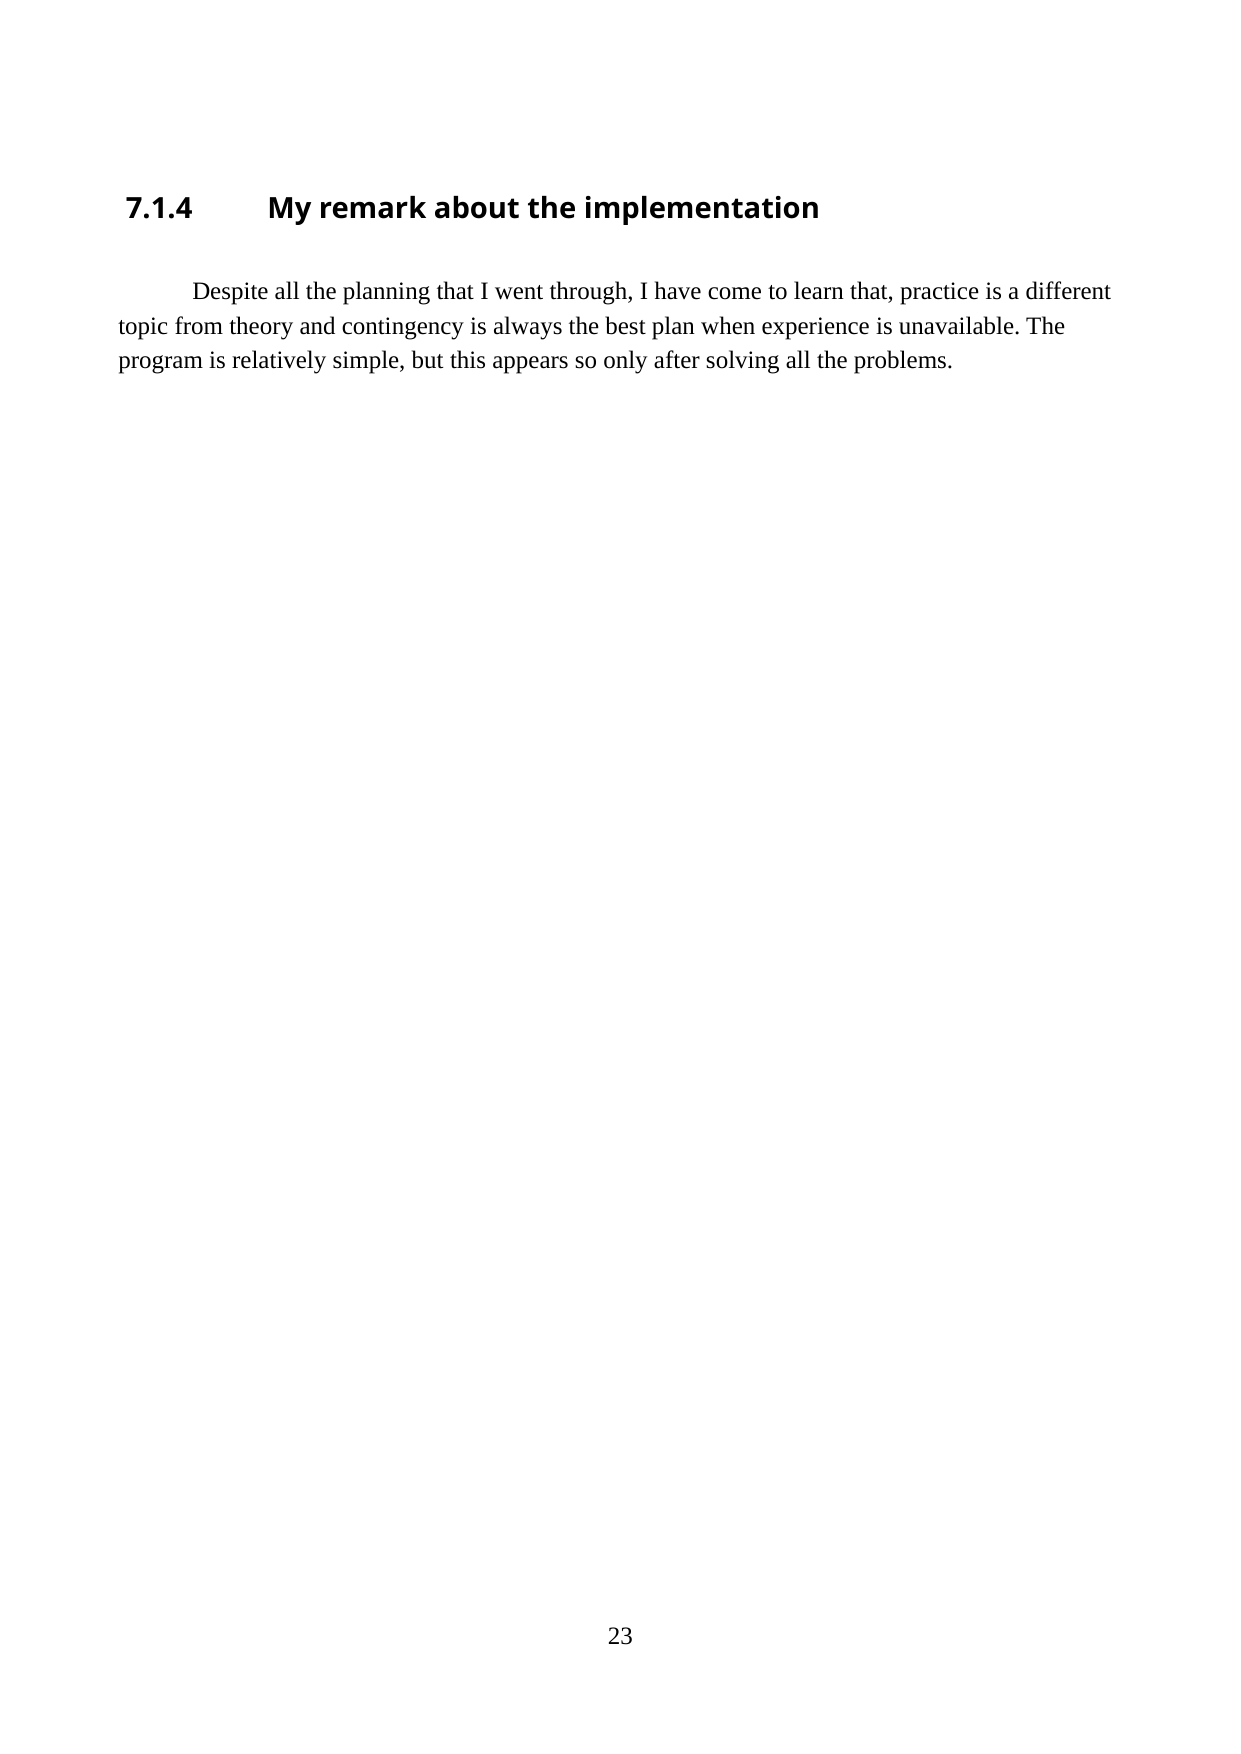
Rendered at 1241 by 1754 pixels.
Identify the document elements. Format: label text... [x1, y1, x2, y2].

subtitle My remark about the implementation [118, 188, 1122, 227]
text Despite all the planning that I went through, I have come to learn that, practice is a different topic from theory and contingency is always the best plan when experience is unavailable. The program is relatively simple, but this appears so only after solving all the problems. [118, 276, 1122, 374]
